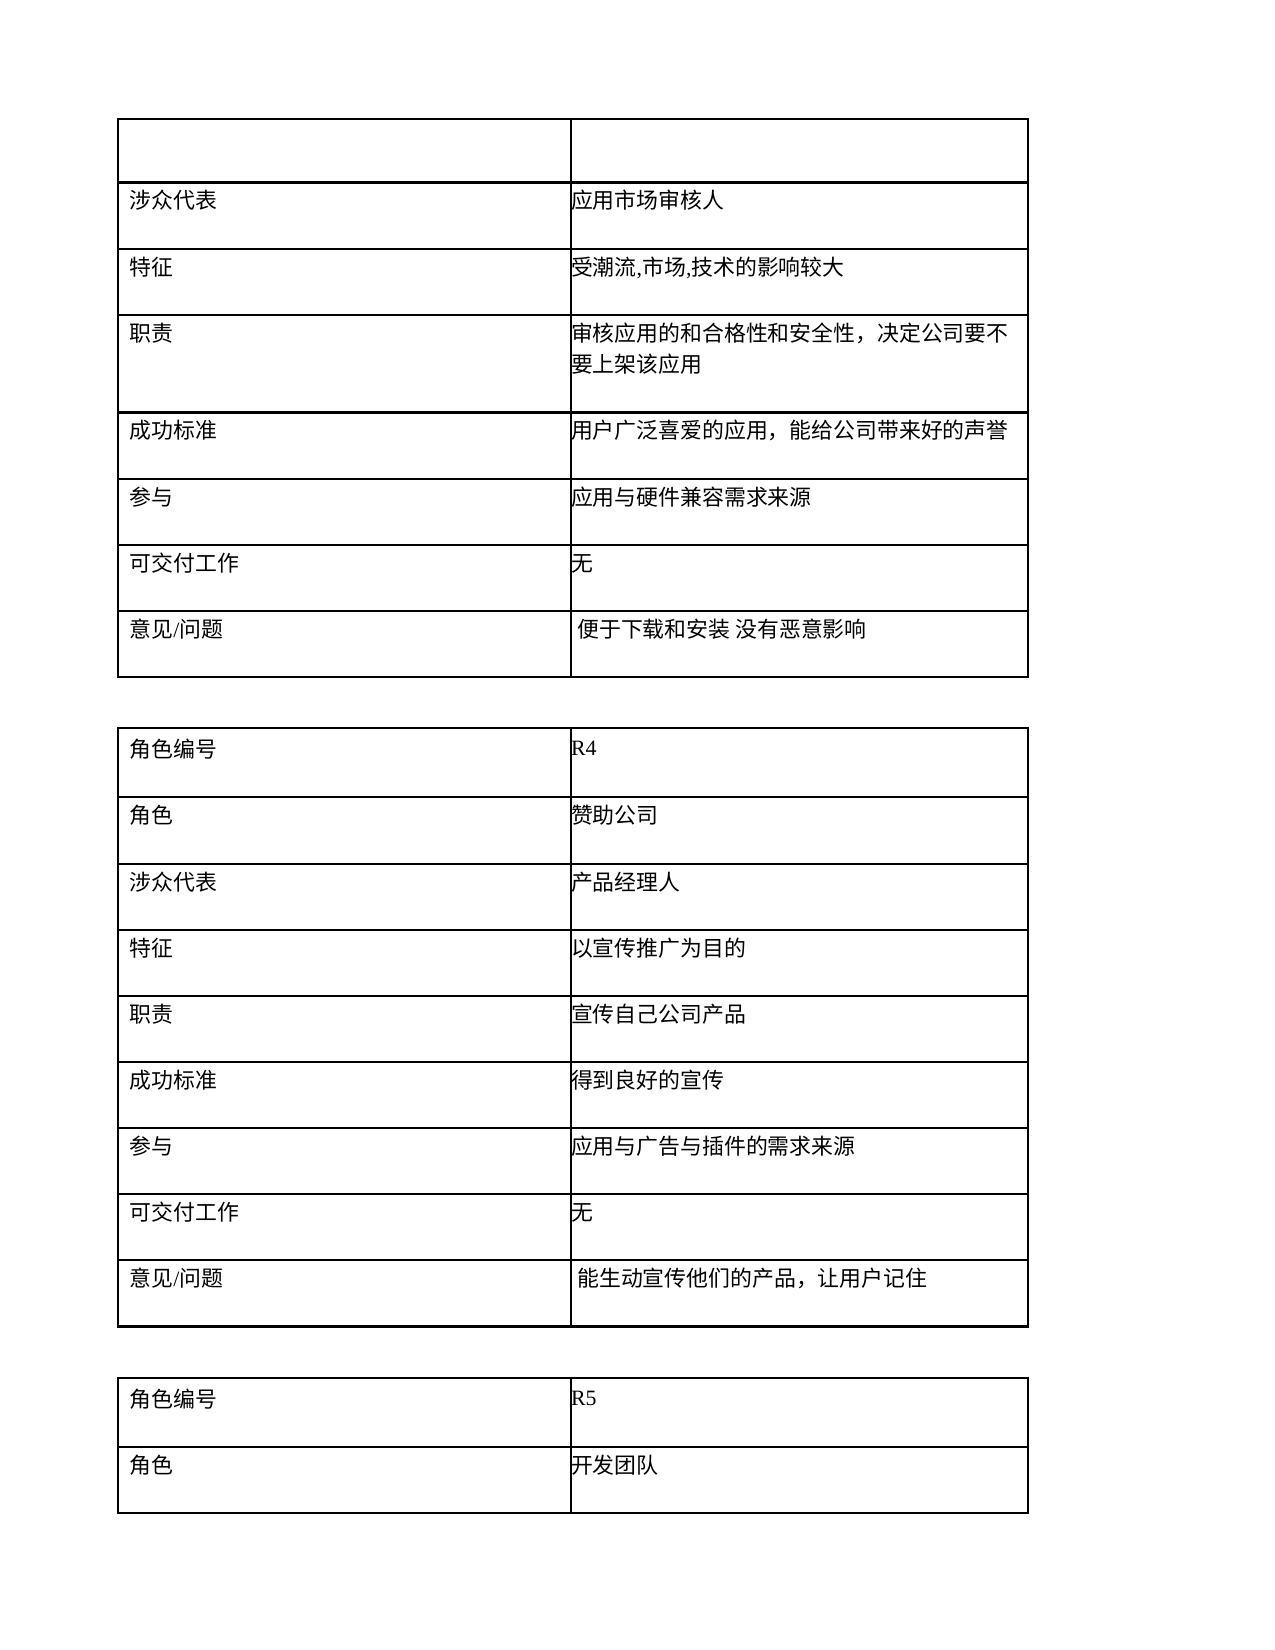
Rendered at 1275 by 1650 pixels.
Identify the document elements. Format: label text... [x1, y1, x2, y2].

table_cell 职责 [119, 997, 570, 1061]
table_cell 应用市场审核人 [572, 184, 1027, 247]
table_cell 职责 [119, 316, 570, 411]
table_cell 涉众代表 [119, 184, 570, 247]
table_cell 涉众代表 [119, 865, 570, 928]
table_cell [572, 120, 1027, 181]
table_cell 应用与硬件兼容需求来源 [572, 480, 1027, 544]
table_cell 角色 [119, 798, 570, 862]
table_cell 角色 [119, 1448, 570, 1512]
table_cell 便于下载和安装 没有恶意影响 [572, 612, 1027, 676]
table_cell 得到良好的宣传 [572, 1063, 1027, 1127]
table_header 角色编号 [119, 729, 570, 796]
table_header R4 [572, 729, 1027, 796]
table_cell 产品经理人 [572, 865, 1027, 928]
table_cell 特征 [119, 250, 570, 314]
table_cell [119, 120, 570, 181]
table_cell 可交付工作 [119, 546, 570, 610]
table_cell 受潮流,市场,技术的影响较大 [572, 250, 1027, 314]
table_cell 成功标准 [119, 414, 570, 478]
table_cell 无 [572, 546, 1027, 610]
table_header 角色编号 [119, 1379, 570, 1446]
table_cell 特征 [119, 931, 570, 995]
table_cell 参与 [119, 1129, 570, 1193]
table_cell 审核应用的和合格性和安全性，决定公司要不要上架该应用 [572, 316, 1027, 411]
table_cell 应用与广告与插件的需求来源 [572, 1129, 1027, 1193]
table_cell 意见/问题 [119, 612, 570, 676]
table_cell 赞助公司 [572, 798, 1027, 862]
table_cell 宣传自己公司产品 [572, 997, 1027, 1061]
table_cell 开发团队 [572, 1448, 1027, 1512]
table_cell 参与 [119, 480, 570, 544]
table_cell 能生动宣传他们的产品，让用户记住 [572, 1261, 1027, 1325]
table_cell 意见/问题 [119, 1261, 570, 1325]
table_cell 用户广泛喜爱的应用，能给公司带来好的声誉 [572, 414, 1027, 478]
table_cell 以宣传推广为目的 [572, 931, 1027, 995]
table_cell 无 [572, 1195, 1027, 1259]
table_cell 可交付工作 [119, 1195, 570, 1259]
table_header R5 [572, 1379, 1027, 1446]
table_cell 成功标准 [119, 1063, 570, 1127]
